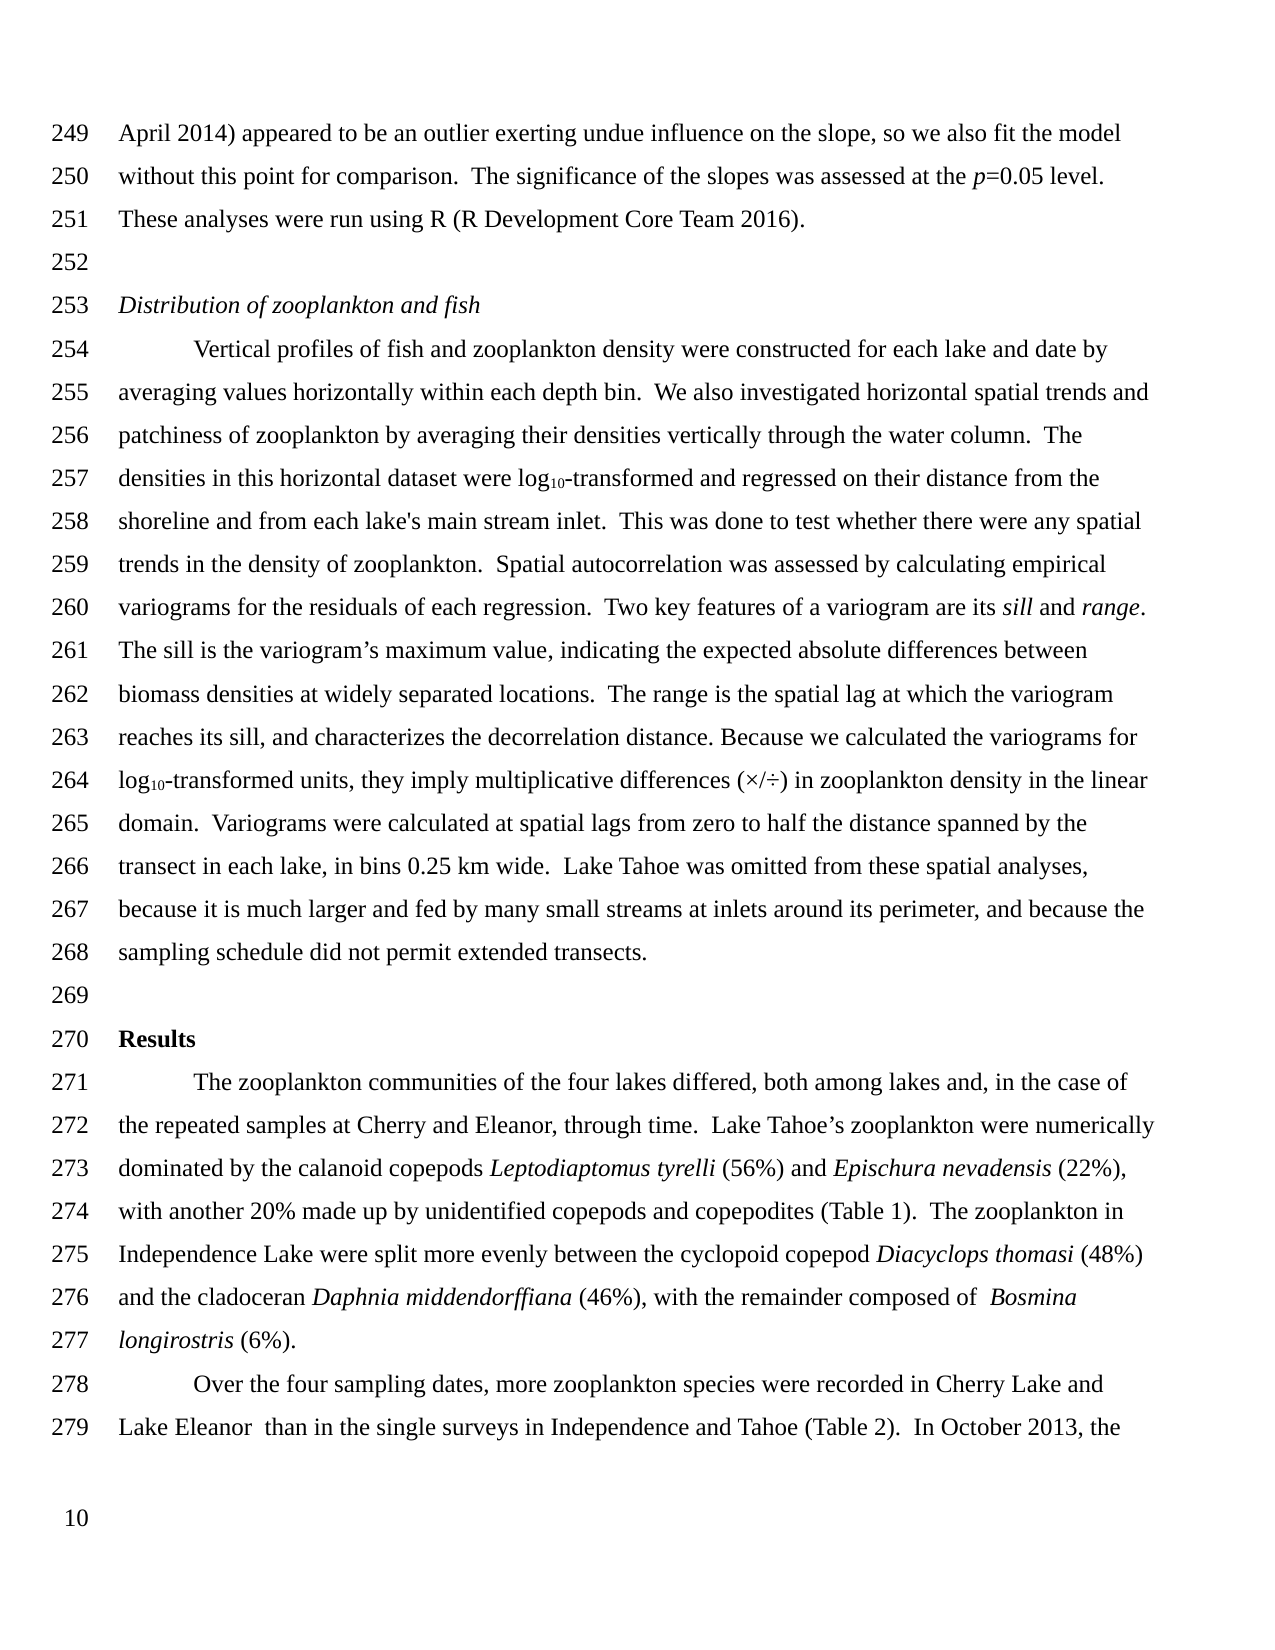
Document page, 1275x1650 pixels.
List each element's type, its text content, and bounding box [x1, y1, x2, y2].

text Distribution of zooplankton and fish [118, 291, 1157, 319]
text April 2014) appeared to be an outlier exerting undue influence on the slope, so we also fit the model without this point for comparison. The significance of the slopes was assessed at the p=0.05 level. These analyses were run using R (R Development Core Team 2016)⁠. [118, 118, 1157, 233]
text Over the four sampling dates, more zooplankton species were recorded in Cherry Lake and Lake Eleanor than in the single surveys in Independence and Tahoe (Table 2). In October 2013, the [118, 1369, 1157, 1441]
text Vertical profiles of fish and zooplankton density were constructed for each lake and date by averaging values horizontally within each depth bin. We also investigated horizontal spatial trends and patchiness of zooplankton by averaging their densities vertically through the water column. The densities in this horizontal dataset were log10-transformed and regressed on their distance from the shoreline and from each lake's main stream inlet. This was done to test whether there were any spatial trends in the density of zooplankton. Spatial autocorrelation was assessed by calculating empirical variograms for the residuals of each regression. Two key features of a variogram are its sill and range. The sill is the variogram’s maximum value, indicating the expected absolute differences between biomass densities at widely separated locations. The range is the spatial lag at which the variogram reaches its sill, and characterizes the decorrelation distance. Because we calculated the variograms for log10-transformed units, they imply multiplicative differences (×/÷) in zooplankton density in the linear domain. Variograms were calculated at spatial lags from zero to half the distance spanned by the transect in each lake, in bins 0.25 km wide. Lake Tahoe was omitted from these spatial analyses, because it is much larger and fed by many small streams at inlets around its perimeter, and because the sampling schedule did not permit extended transects. [118, 334, 1157, 966]
text Results [118, 1024, 1157, 1052]
text The zooplankton communities of the four lakes differed, both among lakes and, in the case of the repeated samples at Cherry and Eleanor, through time. Lake Tahoe’s zooplankton were numerically dominated by the calanoid copepods Leptodiaptomus tyrelli (56%) and Epischura nevadensis (22%), with another 20% made up by unidentified copepods and copepodites (Table 1). The zooplankton in Independence Lake were split more evenly between the cyclopoid copepod Diacyclops thomasi (48%) and the cladoceran Daphnia middendorffiana (46%), with the remainder composed of Bosmina longirostris (6%). [118, 1067, 1157, 1354]
